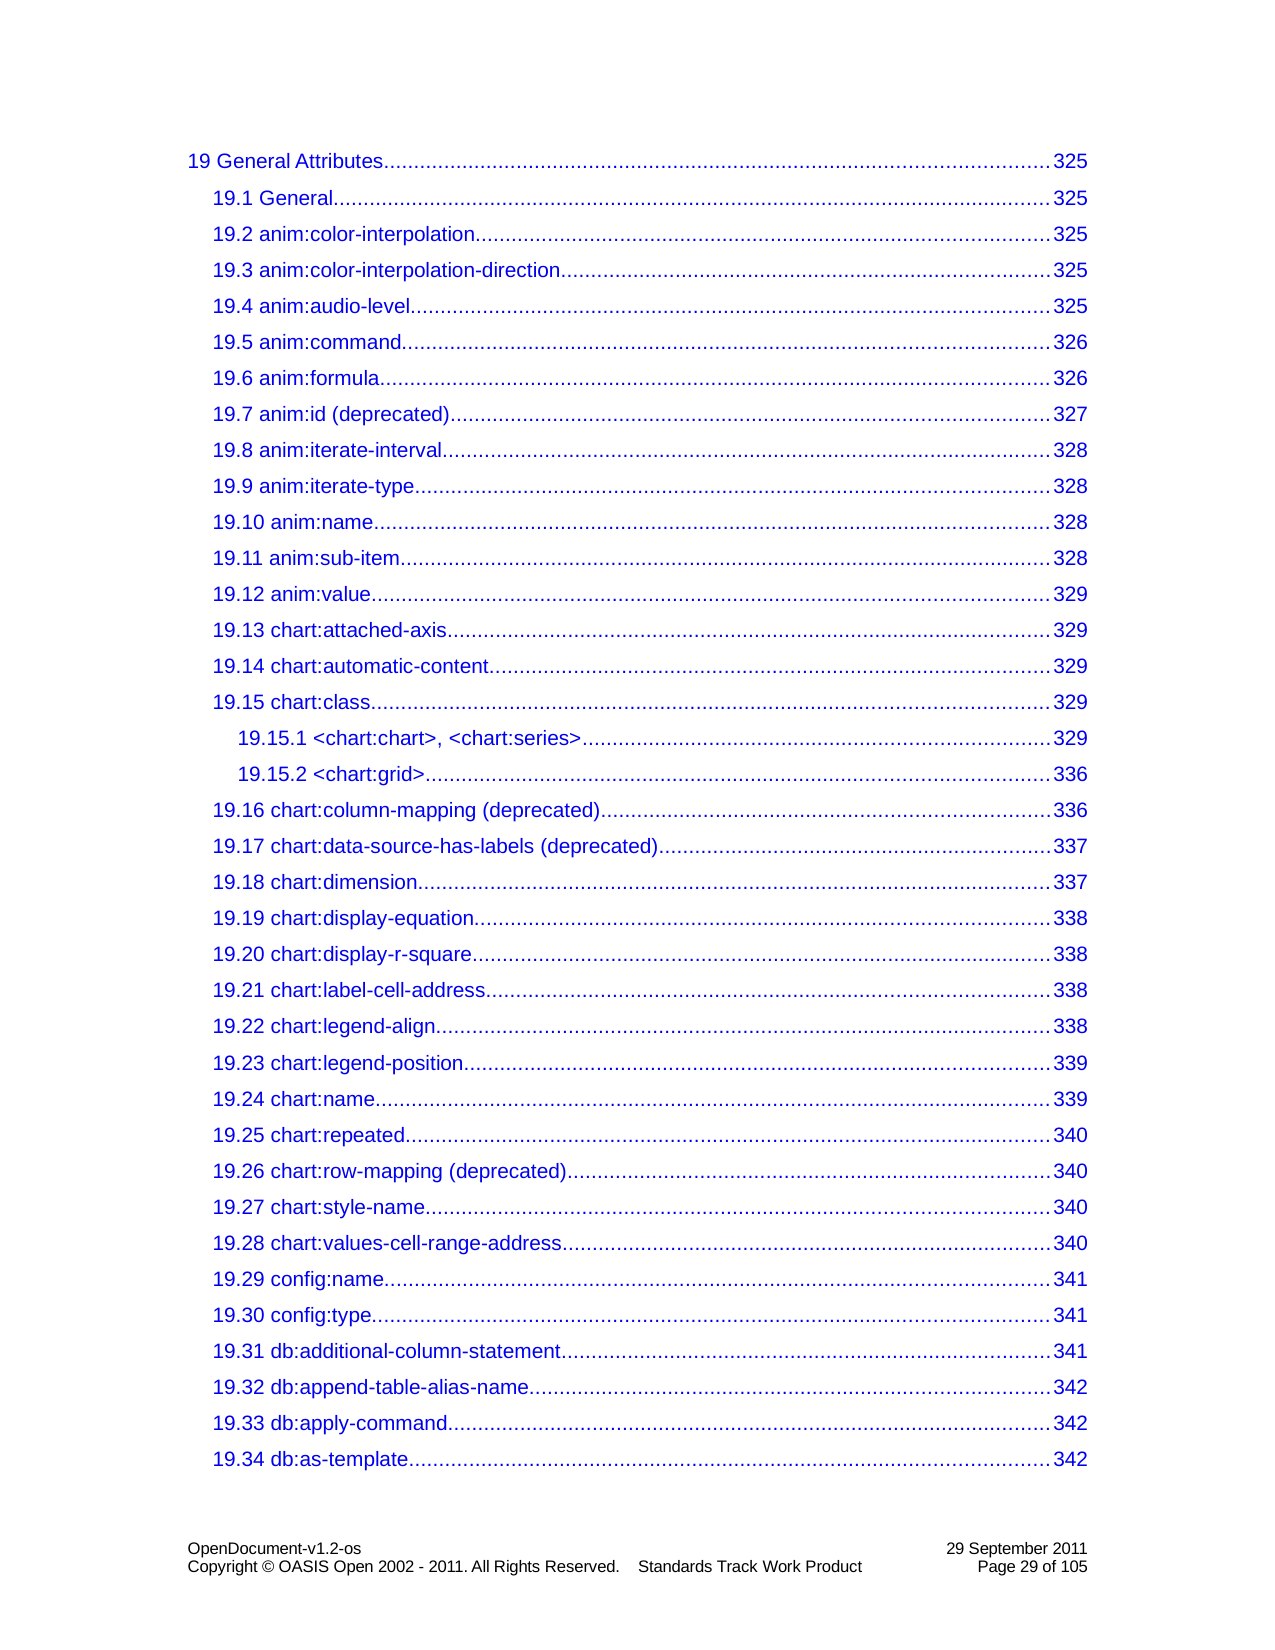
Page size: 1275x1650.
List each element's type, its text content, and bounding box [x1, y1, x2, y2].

text 19.16 chart:column-mapping (deprecated) 336 [212, 799, 1088, 822]
text 19.15 chart:class 329 [212, 691, 1088, 714]
text 19.7 anim:id (deprecated) 327 [212, 402, 1088, 426]
text 19.1 General 325 [212, 186, 1088, 209]
text 19.26 chart:row-mapping (deprecated) 340 [212, 1159, 1088, 1183]
text 19.20 chart:display-r-square 338 [212, 943, 1088, 966]
text 19.14 chart:automatic-content 329 [212, 654, 1088, 678]
text 19.29 config:name 341 [212, 1267, 1088, 1291]
text 19.22 chart:legend-align 338 [212, 1015, 1088, 1038]
text 19.6 anim:formula 326 [212, 366, 1088, 390]
text 19.11 anim:sub-item 328 [212, 546, 1088, 570]
text 19.19 chart:display-equation 338 [212, 907, 1088, 930]
text 19.8 anim:iterate-interval 328 [212, 438, 1088, 462]
text 19.13 chart:attached-axis 329 [212, 618, 1088, 642]
text 19.17 chart:data-source-has-labels (deprecated) 337 [212, 835, 1088, 858]
text 19.15.2 <chart:grid> 336 [237, 763, 1088, 786]
text 19.9 anim:iterate-type 328 [212, 474, 1088, 498]
text 19.2 anim:color-interpolation 325 [212, 222, 1088, 246]
text 19.10 anim:name 328 [212, 510, 1088, 534]
text 19 General Attributes 325 [187, 150, 1088, 173]
text 19.4 anim:audio-level 325 [212, 294, 1088, 318]
text 19.34 db:as-template 342 [212, 1447, 1088, 1471]
text 19.24 chart:name 339 [212, 1087, 1088, 1111]
text 19.31 db:additional-column-statement 341 [212, 1339, 1088, 1363]
text 19.32 db:append-table-alias-name 342 [212, 1375, 1088, 1399]
text 19.3 anim:color-interpolation-direction 325 [212, 258, 1088, 282]
text 19.15.1 <chart:chart>, <chart:series> 329 [237, 727, 1088, 750]
text 19.33 db:apply-command 342 [212, 1411, 1088, 1435]
text 19.23 chart:legend-position 339 [212, 1051, 1088, 1074]
text 19.18 chart:dimension 337 [212, 871, 1088, 894]
text 19.12 anim:value 329 [212, 582, 1088, 606]
text 19.28 chart:values-cell-range-address 340 [212, 1231, 1088, 1255]
text 19.25 chart:repeated 340 [212, 1123, 1088, 1147]
text 19.30 config:type 341 [212, 1303, 1088, 1327]
text 19.21 chart:label-cell-address 338 [212, 979, 1088, 1002]
text 19.5 anim:command 326 [212, 330, 1088, 354]
text 19.27 chart:style-name 340 [212, 1195, 1088, 1219]
